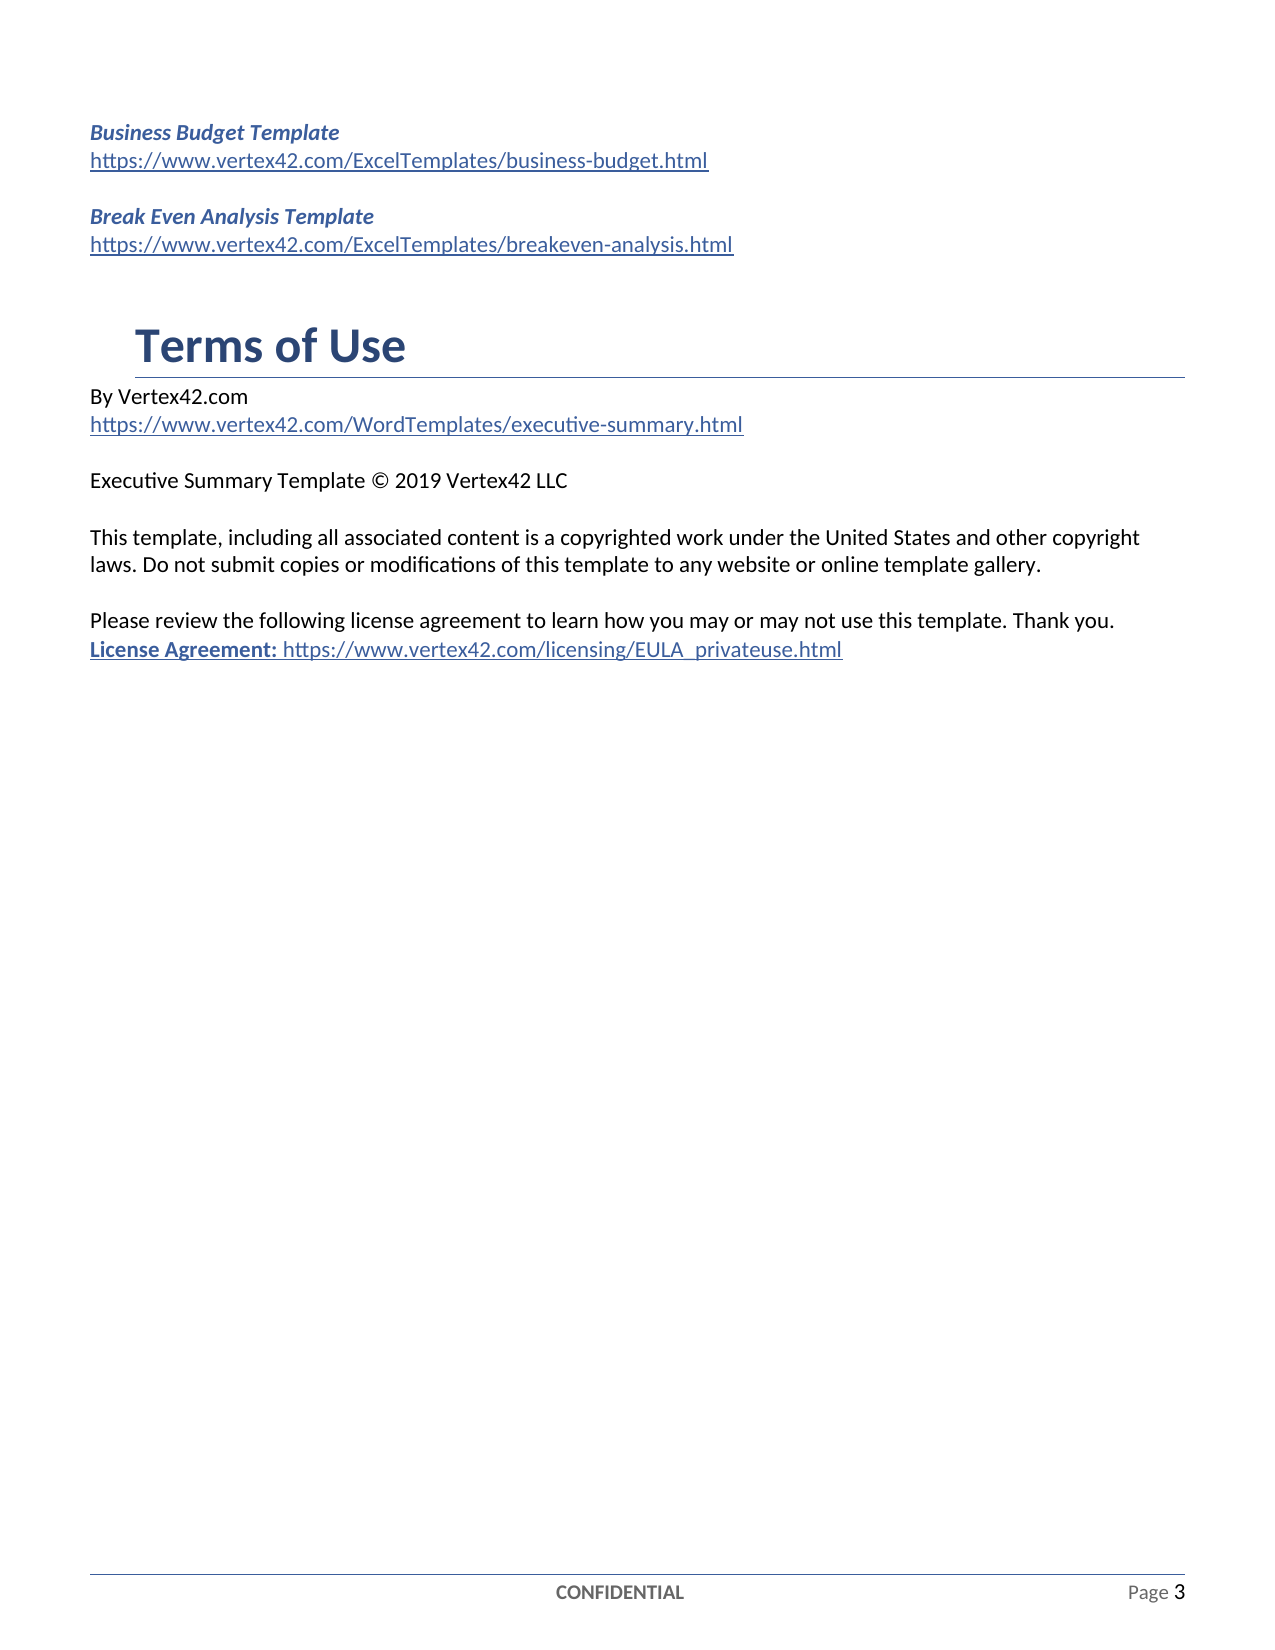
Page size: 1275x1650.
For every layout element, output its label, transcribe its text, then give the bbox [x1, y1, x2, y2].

text Business Budget Template [90, 118, 1185, 146]
text https://www.vertex42.com/ExcelTemplates/breakeven-analysis.html [90, 230, 1185, 258]
text By Vertex42.com [90, 382, 1185, 411]
text Break Even Analysis Template [90, 202, 1185, 230]
text License Agreement: https://www.vertex42.com/licensing/EULA_privateuse.html [90, 635, 1185, 663]
text Executive Summary Template © 2019 Vertex42 LLC [90, 467, 1185, 494]
text https://www.vertex42.com/ExcelTemplates/business-budget.html [90, 146, 1185, 174]
title Terms of Use [135, 314, 1185, 377]
text Please review the following license agreement to learn how you may or may not use this template. Thank you. [90, 607, 1185, 635]
text https://www.vertex42.com/WordTemplates/executive-summary.html [90, 411, 1185, 438]
text This template, including all associated content is a copyrighted work under the United States and other copyright laws. Do not submit copies or modifications of this template to any website or online template gallery. [90, 523, 1185, 579]
